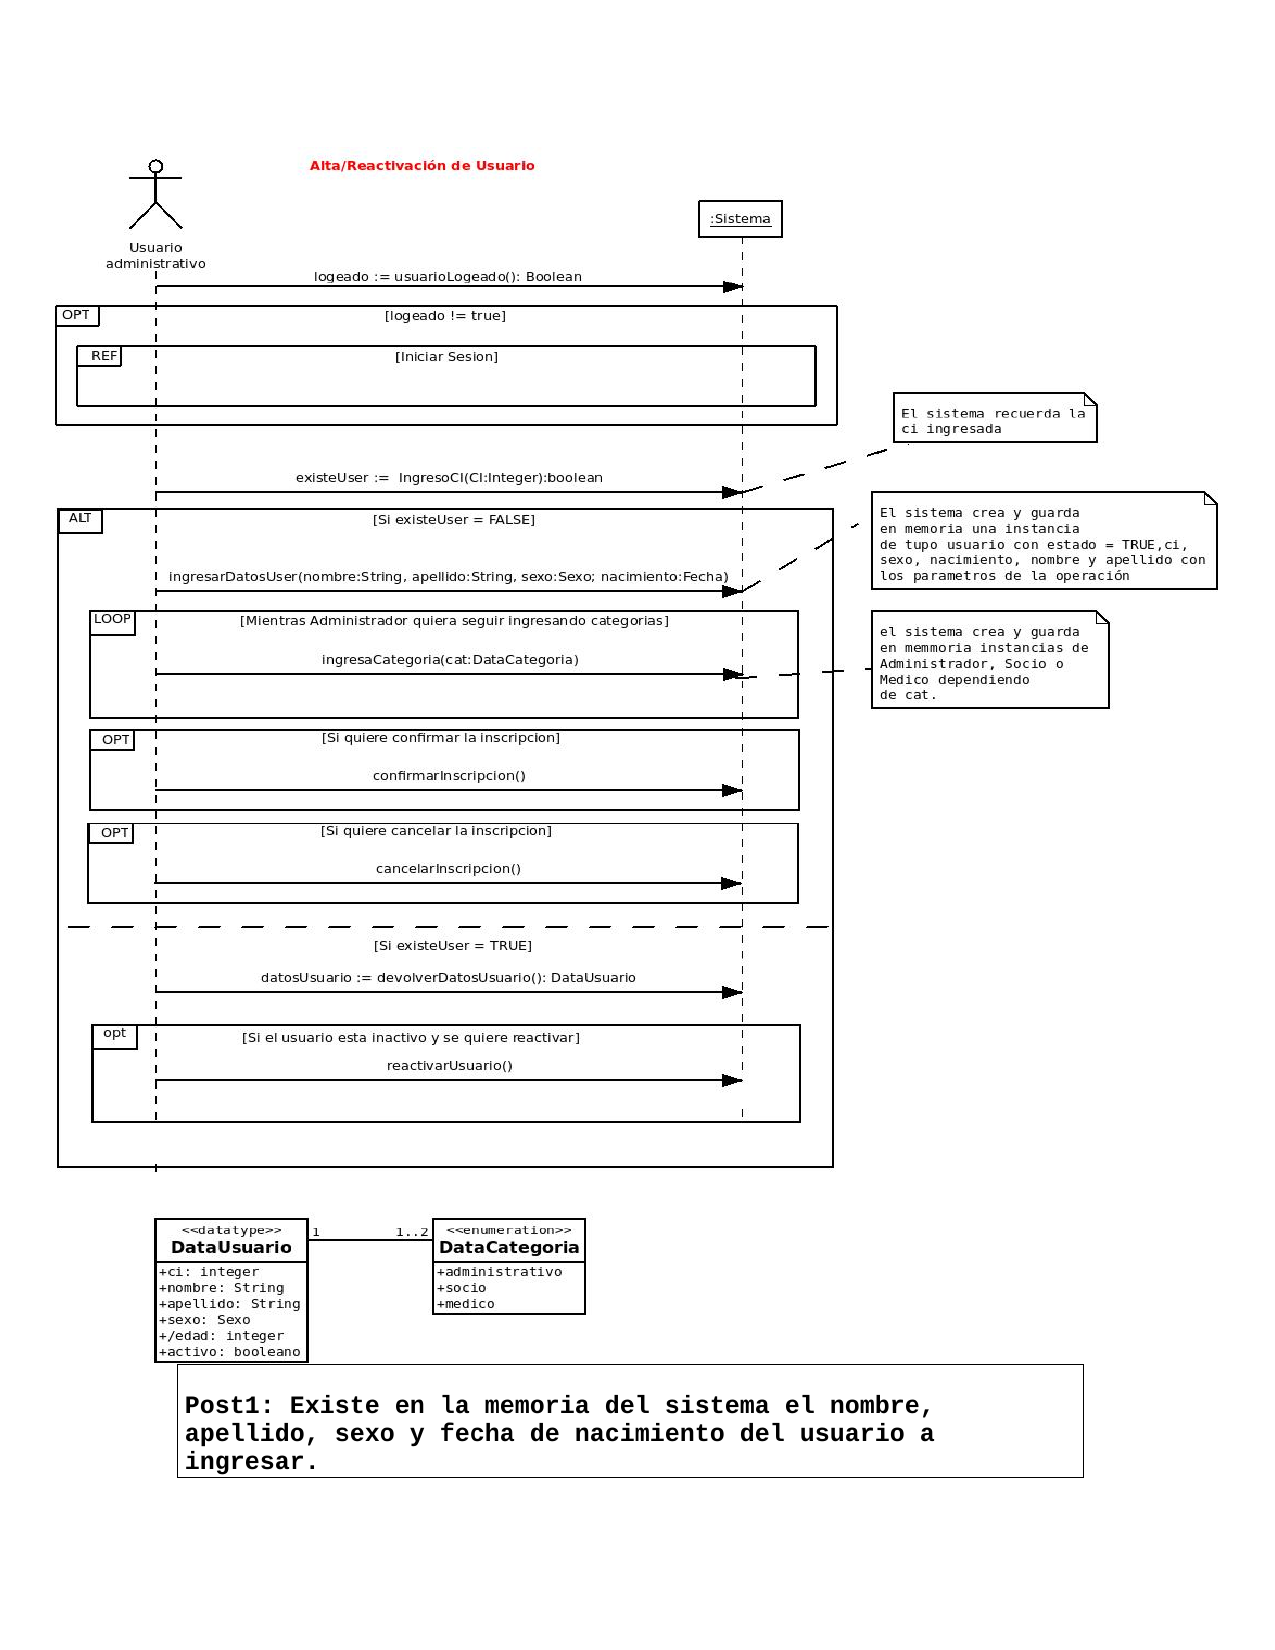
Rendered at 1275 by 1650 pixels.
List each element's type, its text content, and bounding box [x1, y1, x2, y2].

table_cell Post1: Existe en la memoria del sistema el nombre, apellido, sexo y fecha de nacimiento del usuario a ingresar. [178, 1365, 1083, 1477]
picture [55, 147, 1221, 1364]
